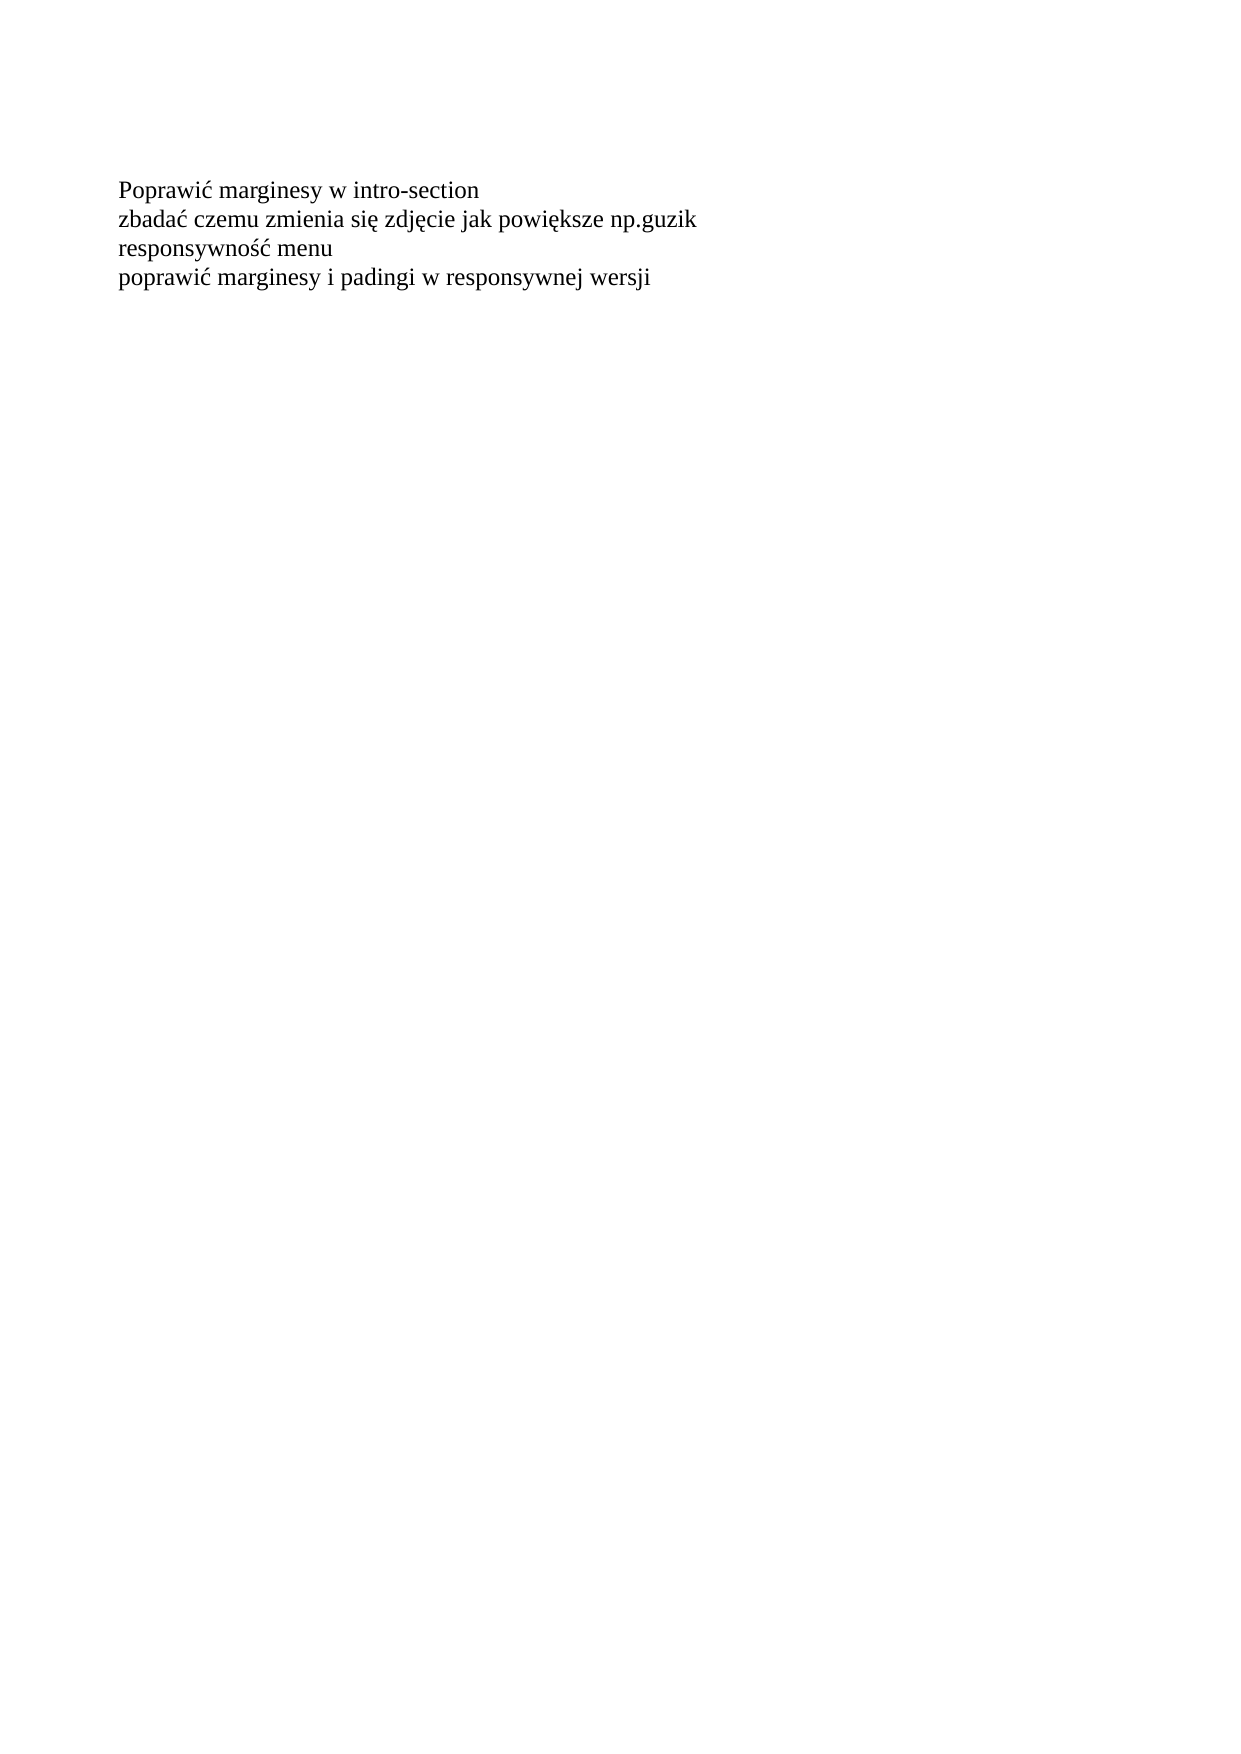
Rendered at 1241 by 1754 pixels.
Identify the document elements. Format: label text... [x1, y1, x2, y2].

text poprawić marginesy i padingi w responsywnej wersji [118, 262, 1122, 291]
text zbadać czemu zmienia się zdjęcie jak powiększe np.guzik [118, 204, 1122, 233]
text responsywność menu [118, 233, 1122, 262]
text Poprawić marginesy w intro-section [118, 176, 1122, 204]
